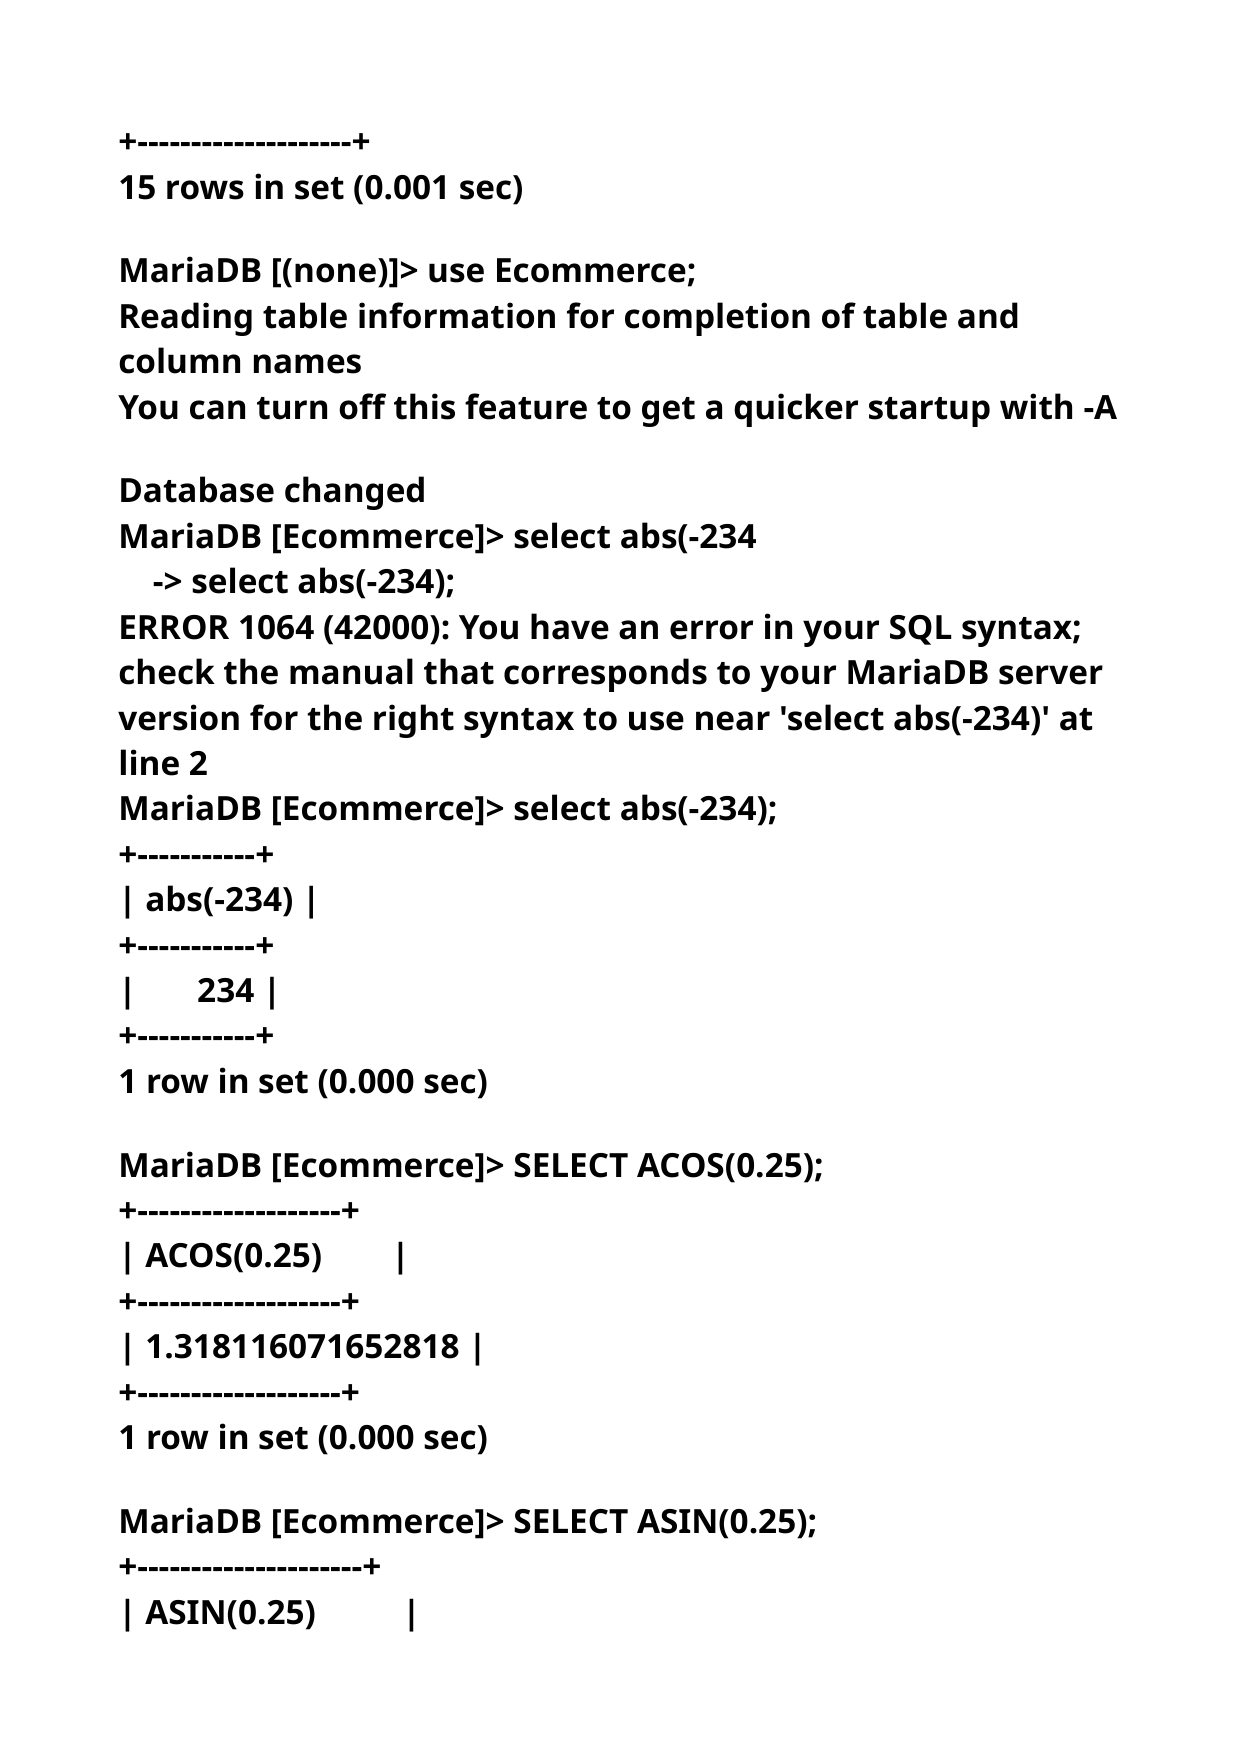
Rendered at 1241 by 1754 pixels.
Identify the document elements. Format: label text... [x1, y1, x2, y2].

text +-----------+ [118, 831, 1122, 876]
text ERROR 1064 (42000): You have an error in your SQL syntax; check the manual that corresponds to your MariaDB server version for the right syntax to use near 'select abs(-234)' at line 2 [118, 603, 1122, 785]
text MariaDB [Ecommerce]> select abs(-234); [118, 785, 1122, 831]
text You can turn off this feature to get a quicker startup with -A [118, 383, 1122, 429]
text Database changed [118, 467, 1122, 513]
text +-------------------+ [118, 1368, 1122, 1414]
text +-------------------+ [118, 1278, 1122, 1323]
text +-----------+ [118, 921, 1122, 967]
text | 1.318116071652818 | [118, 1323, 1122, 1368]
text | 234 | [118, 967, 1122, 1012]
text 1 row in set (0.000 sec) [118, 1414, 1122, 1459]
text | abs(-234) | [118, 876, 1122, 921]
text +-------------------+ [118, 1187, 1122, 1232]
text +--------------------+ [118, 118, 1122, 163]
text | ACOS(0.25) | [118, 1232, 1122, 1278]
text MariaDB [(none)]> use Ecommerce; [118, 247, 1122, 293]
text +-----------+ [118, 1012, 1122, 1058]
text 15 rows in set (0.001 sec) [118, 163, 1122, 209]
text +---------------------+ [118, 1543, 1122, 1588]
text -> select abs(-234); [118, 558, 1122, 603]
text | ASIN(0.25) | [118, 1588, 1122, 1634]
text 1 row in set (0.000 sec) [118, 1058, 1122, 1103]
text Reading table information for completion of table and column names [118, 293, 1122, 383]
text MariaDB [Ecommerce]> SELECT ACOS(0.25); [118, 1141, 1122, 1187]
text MariaDB [Ecommerce]> select abs(-234 [118, 513, 1122, 558]
text MariaDB [Ecommerce]> SELECT ASIN(0.25); [118, 1498, 1122, 1543]
